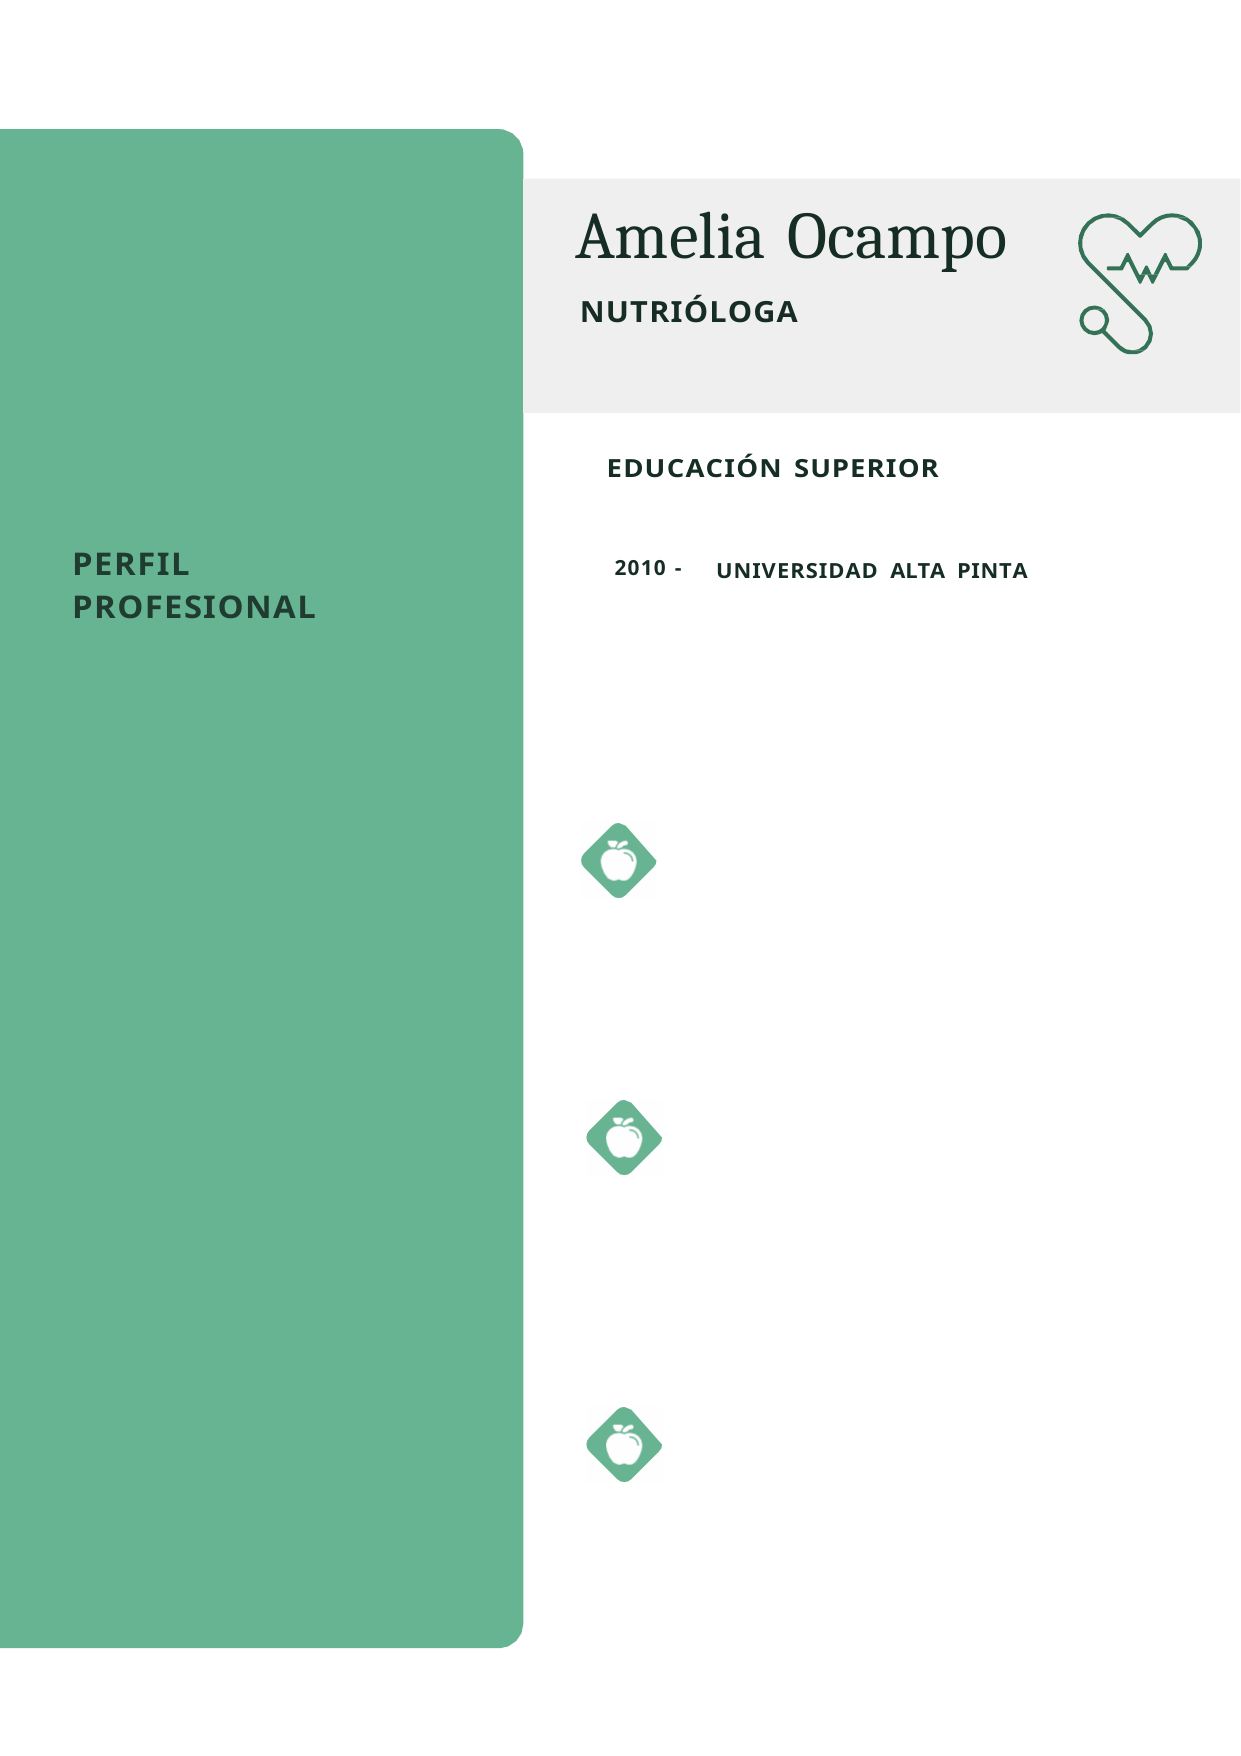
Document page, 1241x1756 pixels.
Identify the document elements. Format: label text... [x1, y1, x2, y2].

picture [580, 822, 658, 899]
text UNIVERSIDAD ALTA PINTA [716, 556, 1182, 585]
subtitle EDUCACIÓN SUPERIOR [606, 451, 1182, 485]
text 2010 - [614, 553, 688, 581]
picture [585, 1099, 664, 1176]
picture [585, 1406, 664, 1483]
